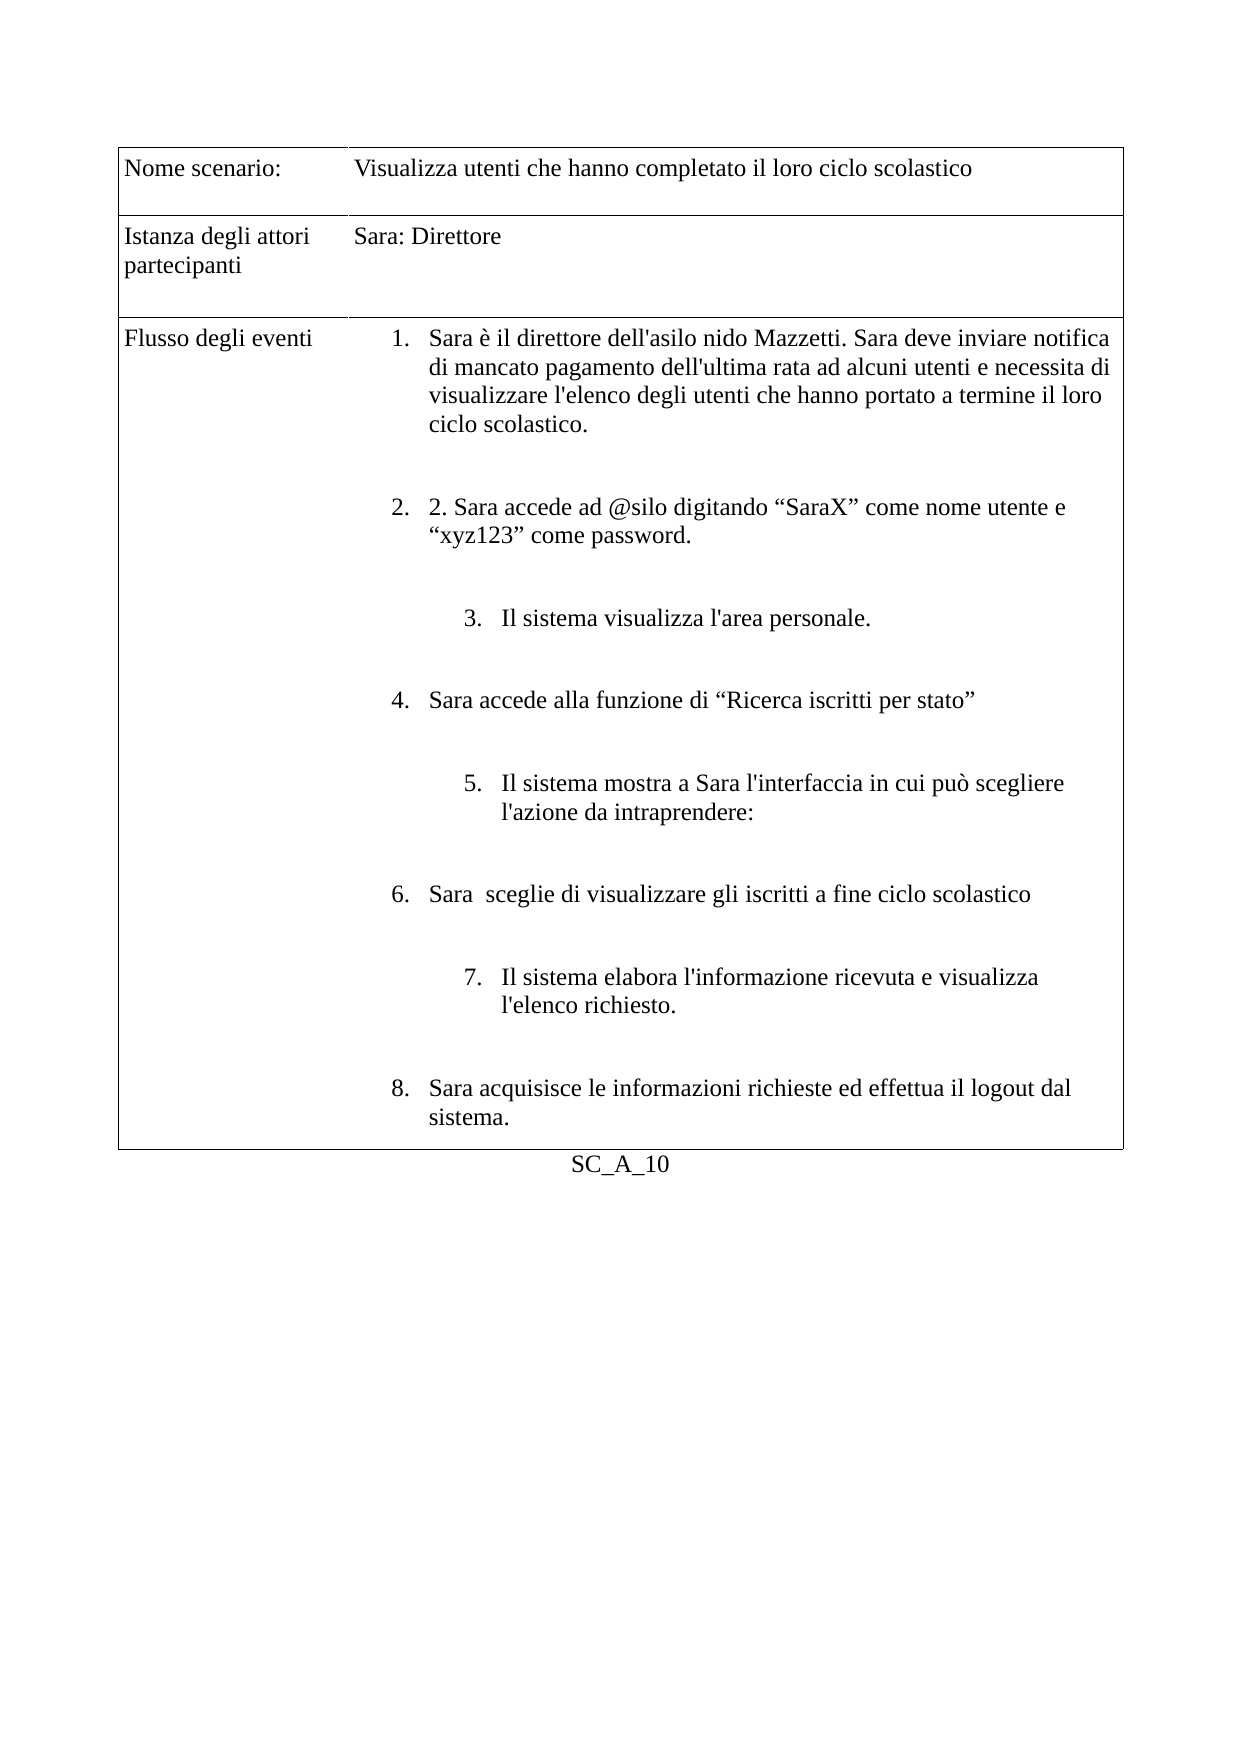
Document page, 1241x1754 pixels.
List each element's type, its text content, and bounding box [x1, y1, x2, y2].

table_cell Istanza degli attori partecipanti [119, 216, 348, 317]
table_cell Flusso degli eventi [119, 318, 348, 1149]
text SC_A_10 [118, 1150, 1122, 1177]
table_header Visualizza utenti che hanno completato il loro ciclo scolastico [349, 148, 1123, 215]
table_cell Sara: Direttore [349, 216, 1123, 317]
table_header Nome scenario: [119, 148, 348, 215]
table_cell Sara è il direttore dell'asilo nido Mazzetti. Sara deve inviare notifica di mancato pagamento dell'ultima rata ad alcuni utenti e necessita di visualizzare l'elenco degli utenti che hanno portato a termine il loro ciclo scolastico. 2. Sara accede ad @silo digitando “SaraX” come nome utente e “xyz123” come password. Il sistema visualizza l'area personale. Sara accede alla funzione di “Ricerca iscritti per stato” Il sistema mostra a Sara l'interfaccia in cui può scegliere l'azione da intraprendere: Sara sceglie di visualizzare gli iscritti a fine ciclo scolastico Il sistema elabora l'informazione ricevuta e visualizza l'elenco richiesto. Sara acquisisce le informazioni richieste ed effettua il logout dal sistema. [349, 318, 1123, 1149]
